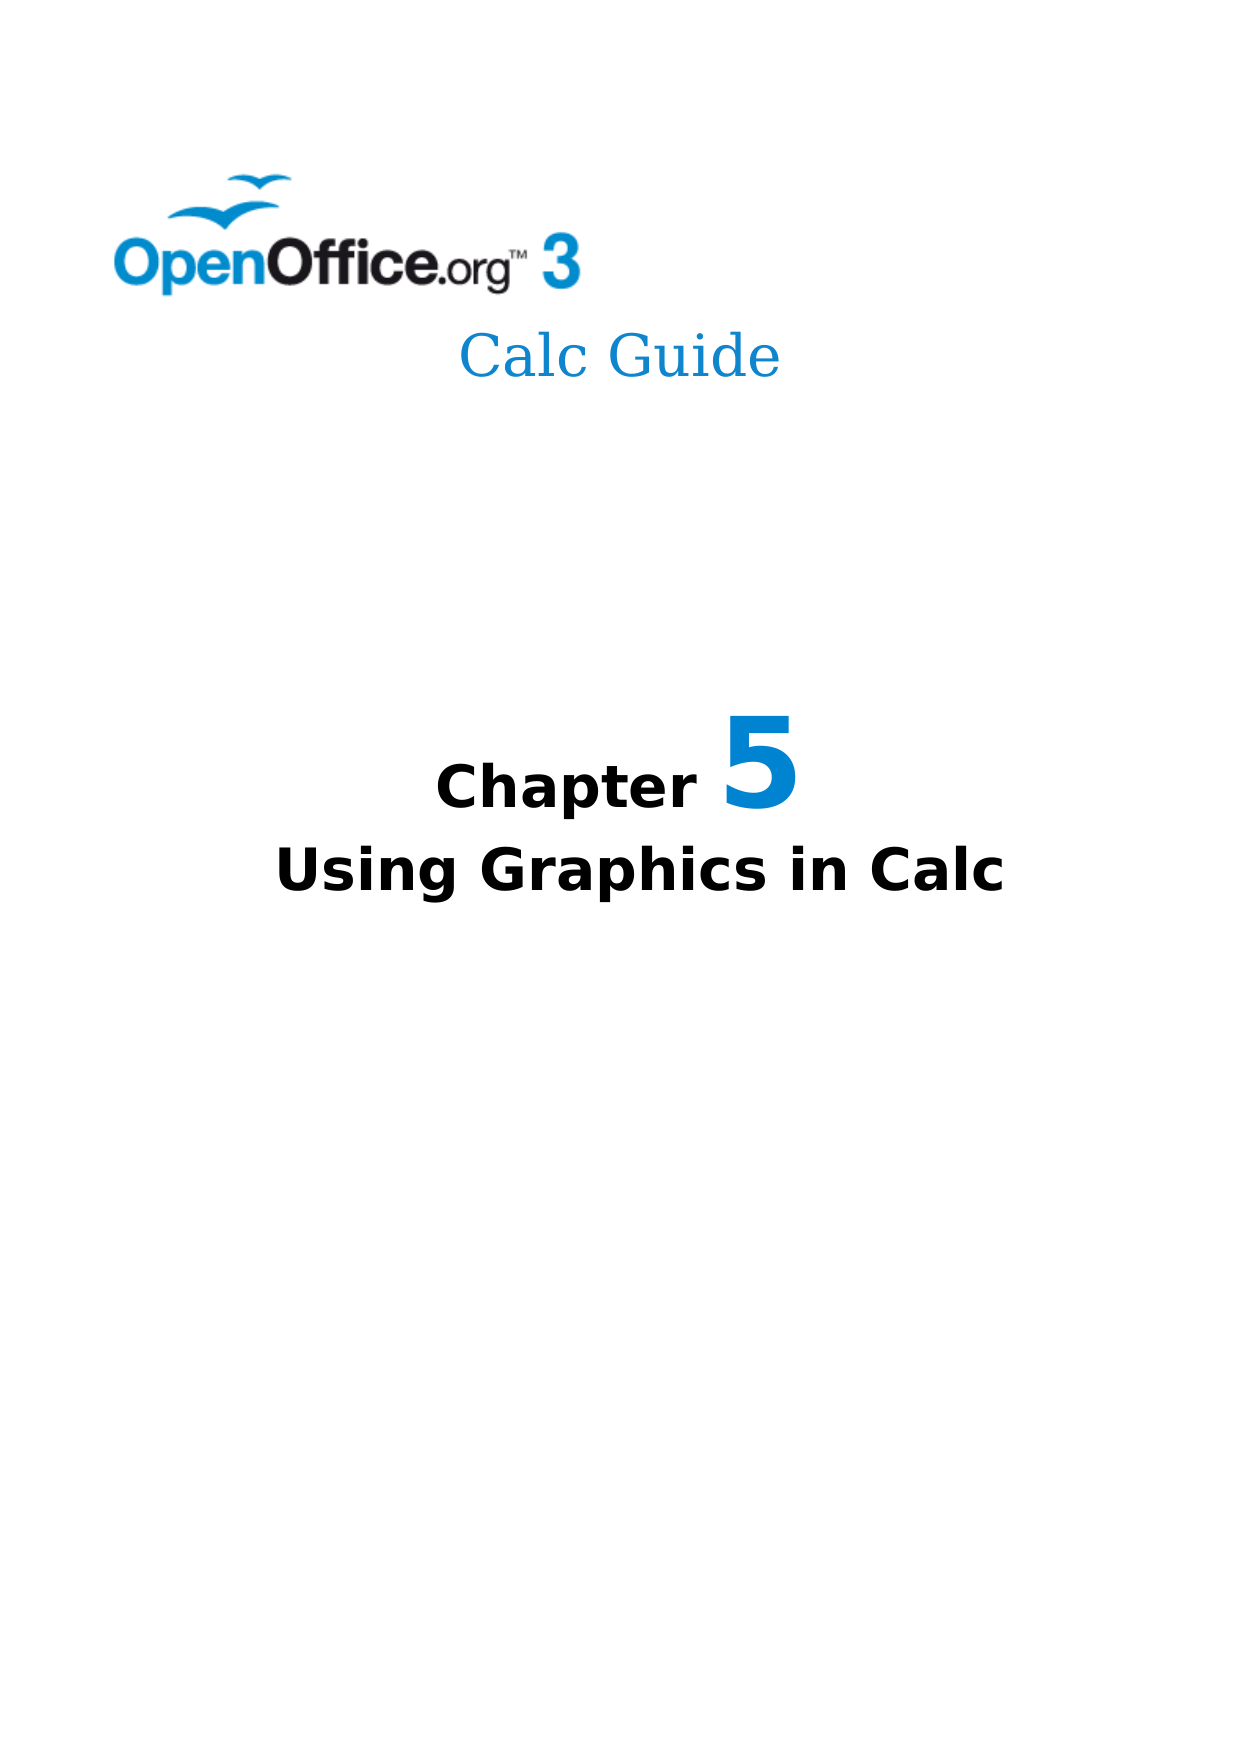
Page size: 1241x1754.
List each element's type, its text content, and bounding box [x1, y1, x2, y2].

picture [88, 147, 604, 322]
text Calc Guide [136, 181, 1104, 390]
subtitle Chapter 5 Using Graphics in Calc [136, 691, 1104, 904]
